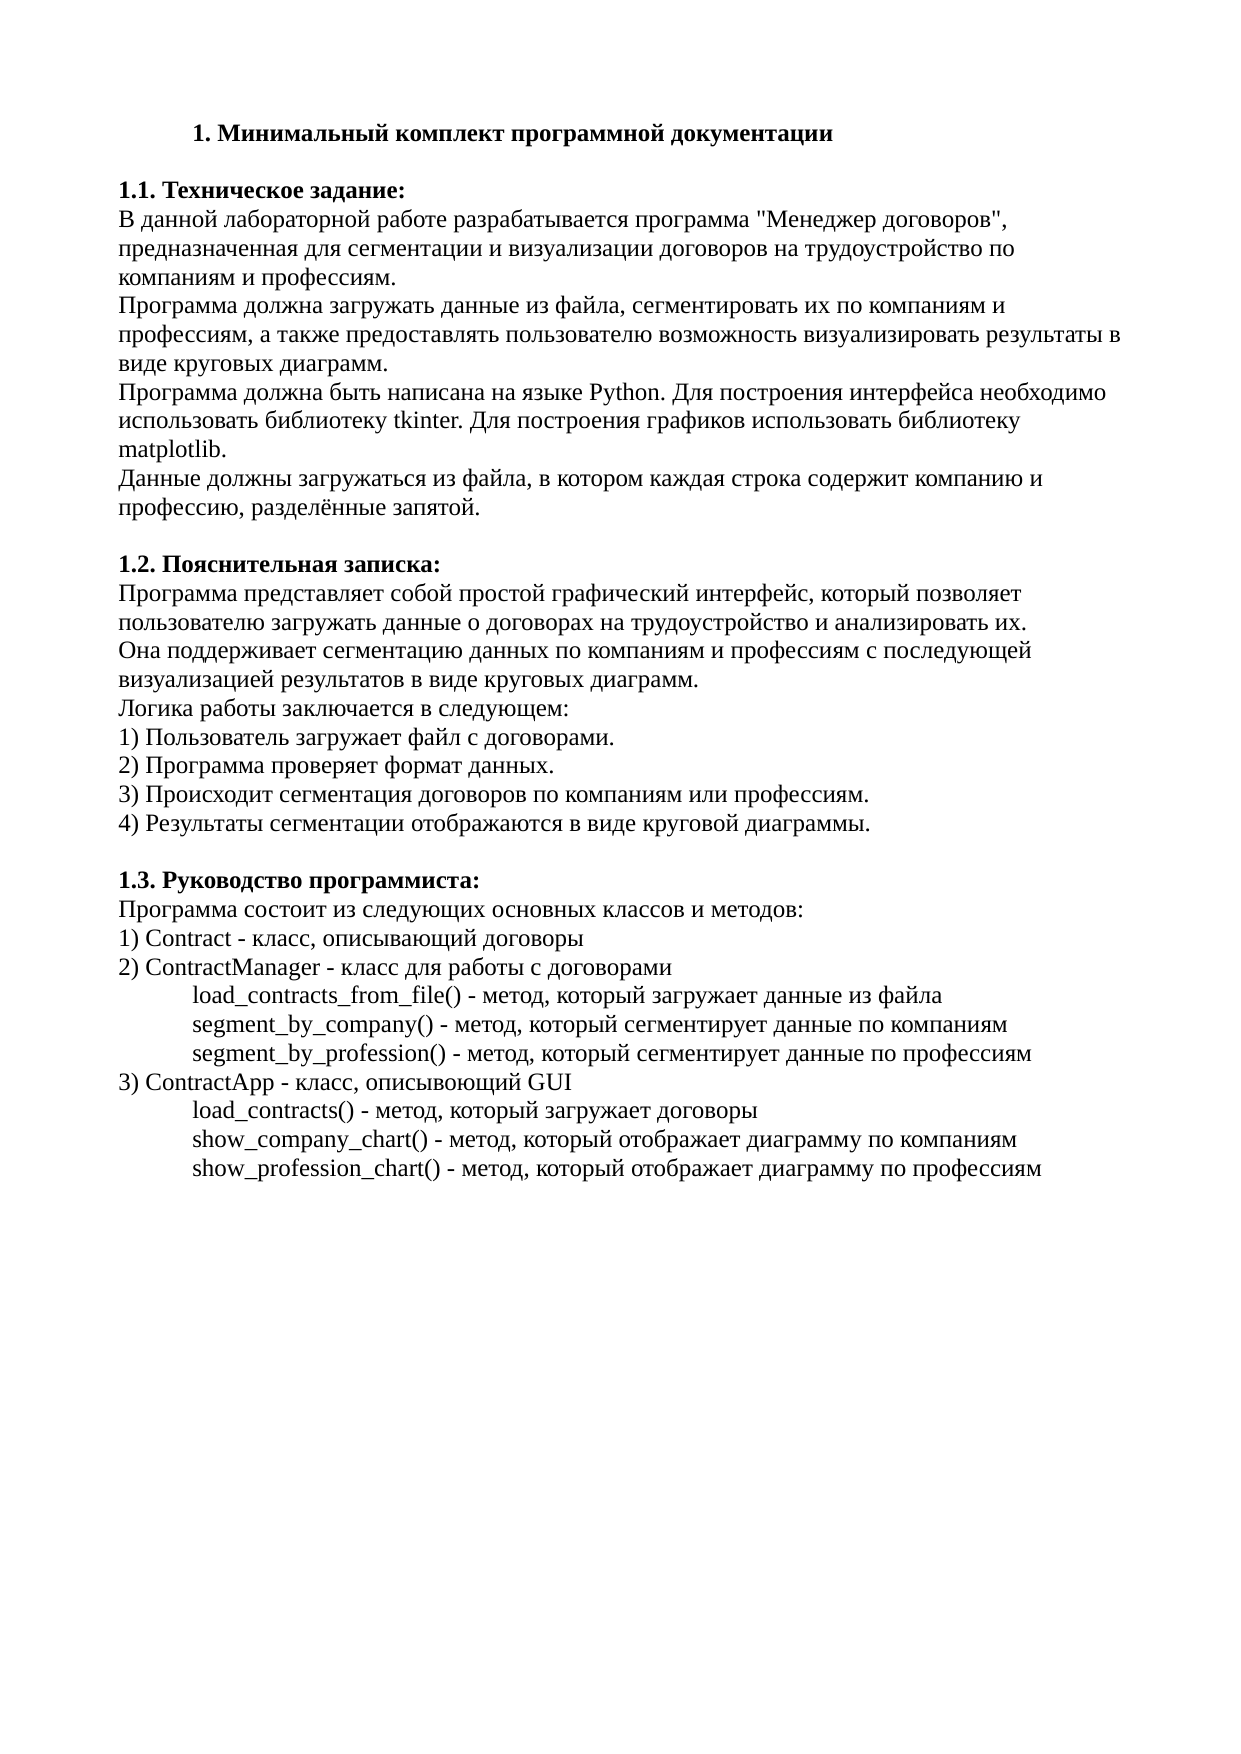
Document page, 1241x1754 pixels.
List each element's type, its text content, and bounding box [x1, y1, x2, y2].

text show_profession_chart() - метод, который отображает диаграмму по профессиям [118, 1153, 1122, 1182]
text Программа должна быть написана на языке Python. Для построения интерфейса необходимо использовать библиотеку tkinter. Для построения графиков использовать библиотеку matplotlib. [118, 377, 1122, 463]
text 1.1. Техническое задание: [118, 176, 1122, 204]
text 1. Минимальный комплект программной документации [118, 118, 1122, 147]
text show_company_chart() - метод, который отображает диаграмму по компаниям [118, 1124, 1122, 1153]
text load_contracts() - метод, который загружает договоры [118, 1096, 1122, 1124]
text 2) ContractManager - класс для работы с договорами [118, 952, 1122, 981]
text load_contracts_from_file() - метод, который загружает данные из файла [118, 981, 1122, 1009]
text 1.2. Пояснительная записка: [118, 549, 1122, 578]
text segment_by_company() - метод, который сегментирует данные по компаниям [118, 1009, 1122, 1038]
text 3) Происходит сегментация договоров по компаниям или профессиям. [118, 779, 1122, 808]
text 1.3. Руководство программиста: [118, 866, 1122, 894]
text 1) Пользователь загружает файл с договорами. [118, 722, 1122, 751]
text Программа должна загружать данные из файла, сегментировать их по компаниям и профессиям, а также предоставлять пользователю возможность визуализировать результаты в виде круговых диаграмм. [118, 291, 1122, 377]
text segment_by_profession() - метод, который сегментирует данные по профессиям [118, 1038, 1122, 1067]
text Программа состоит из следующих основных классов и методов: [118, 894, 1122, 923]
text 3) ContractApp - класс, описывоющий GUI [118, 1067, 1122, 1096]
text 4) Результаты сегментации отображаются в виде круговой диаграммы. [118, 808, 1122, 837]
text В данной лабораторной работе разрабатывается программа "Менеджер договоров", предназначенная для сегментации и визуализации договоров на трудоустройство по компаниям и профессиям. [118, 204, 1122, 291]
text Она поддерживает сегментацию данных по компаниям и профессиям с последующей визуализацией результатов в виде круговых диаграмм. [118, 636, 1122, 693]
text Данные должны загружаться из файла, в котором каждая строка содержит компанию и профессию, разделённые запятой. [118, 463, 1122, 521]
text 1) Contract - класс, описывающий договоры [118, 923, 1122, 952]
text Логика работы заключается в следующем: [118, 693, 1122, 722]
text 2) Программа проверяет формат данных. [118, 751, 1122, 779]
text Программа представляет собой простой графический интерфейс, который позволяет пользователю загружать данные о договорах на трудоустройство и анализировать их. [118, 578, 1122, 636]
